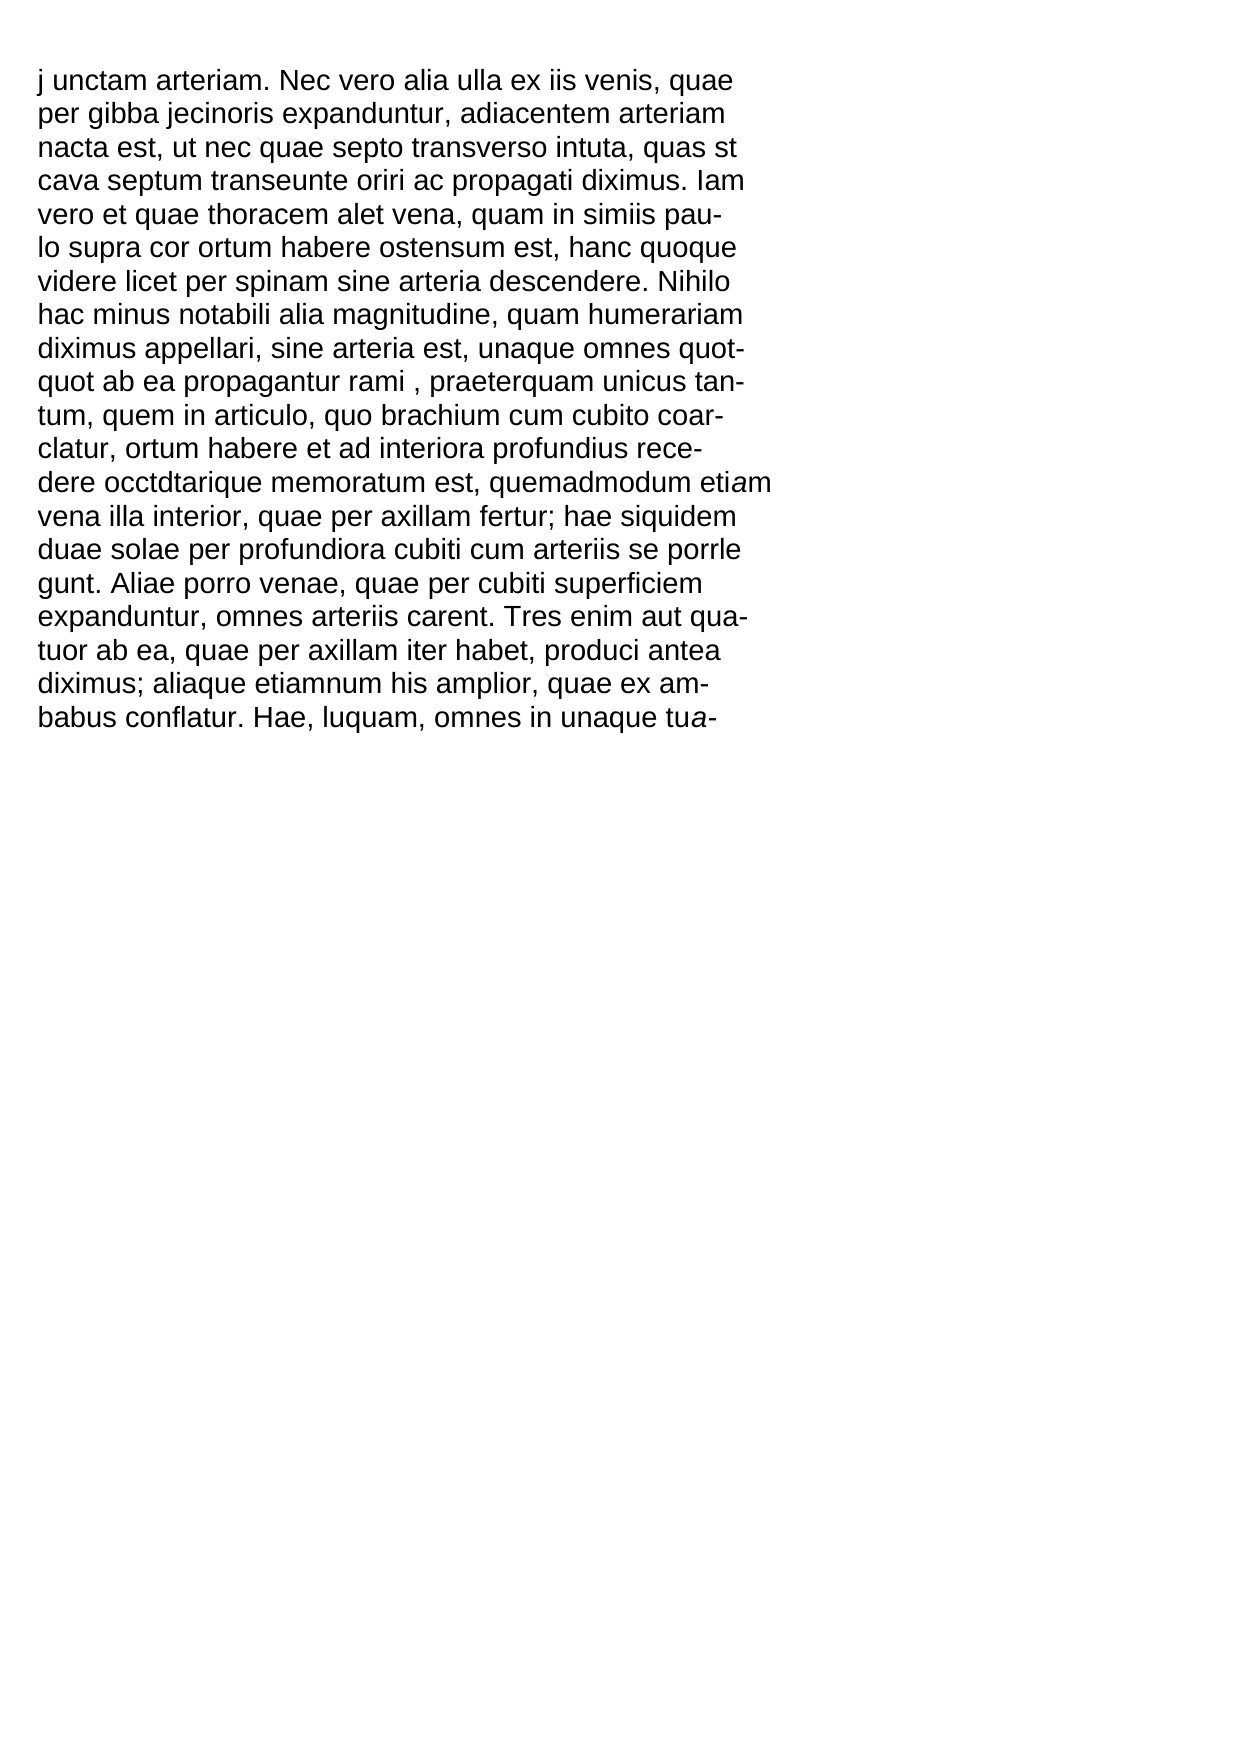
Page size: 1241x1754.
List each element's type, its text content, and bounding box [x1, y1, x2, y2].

text j unctam arteriam. Nec vero alia ulla ex iis venis, quae per gibba jecinoris expanduntur, adiacentem arteriam nacta est, ut nec quae septo transverso intuta, quas st cava septum transeunte oriri ac propagati diximus. Iam vero et quae thoracem alet vena, quam in simiis pau- lo supra cor ortum habere ostensum est, hanc quoque videre licet per spinam sine arteria descendere. Nihilo hac minus notabili alia magnitudine, quam humerariam diximus appellari, sine arteria est, unaque omnes quot- quot ab ea propagantur rami , praeterquam unicus tan- tum, quem in articulo, quo brachium cum cubito coar- clatur, ortum habere et ad interiora profundius rece- dere occtdtarique memoratum est, quemadmodum etiam vena illa interior, quae per axillam fertur; hae siquidem duae solae per profundiora cubiti cum arteriis se porrle gunt. Aliae porro venae, quae per cubiti superficiem expanduntur, omnes arteriis carent. Tres enim aut qua- tuor ab ea, quae per axillam iter habet, produci antea diximus; aliaque etiamnum his amplior, quae ex am- babus conflatur. Hae, luquam, omnes in unaque tua- [37, 62, 1203, 733]
